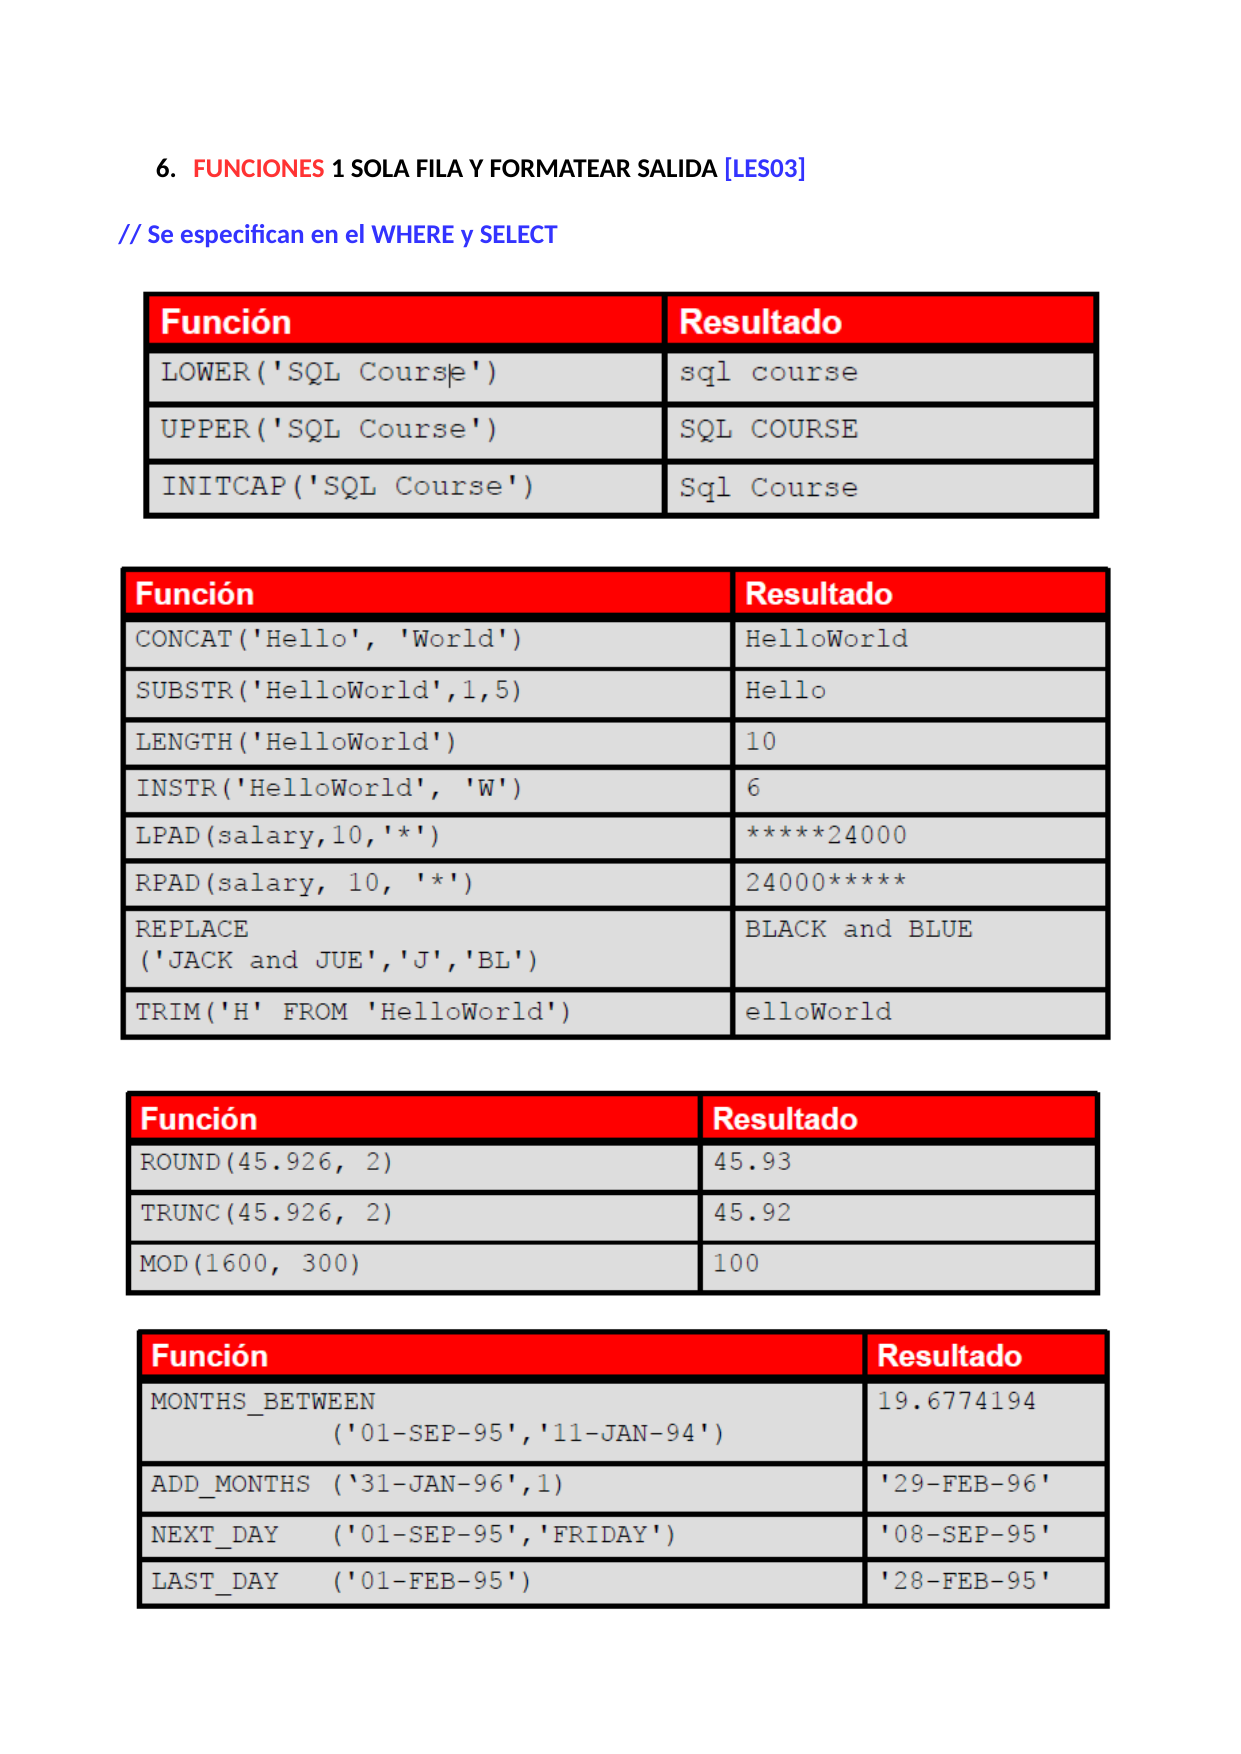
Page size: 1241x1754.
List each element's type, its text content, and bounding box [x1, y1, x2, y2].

picture [118, 561, 1123, 1055]
picture [110, 1087, 1115, 1305]
list FUNCIONES 1 SOLA FILA Y FORMATEAR SALIDA [LES03] [156, 151, 1122, 184]
picture [136, 281, 1104, 525]
picture [121, 1312, 1126, 1621]
text // Se especifican en el WHERE y SELECT [118, 217, 1122, 250]
